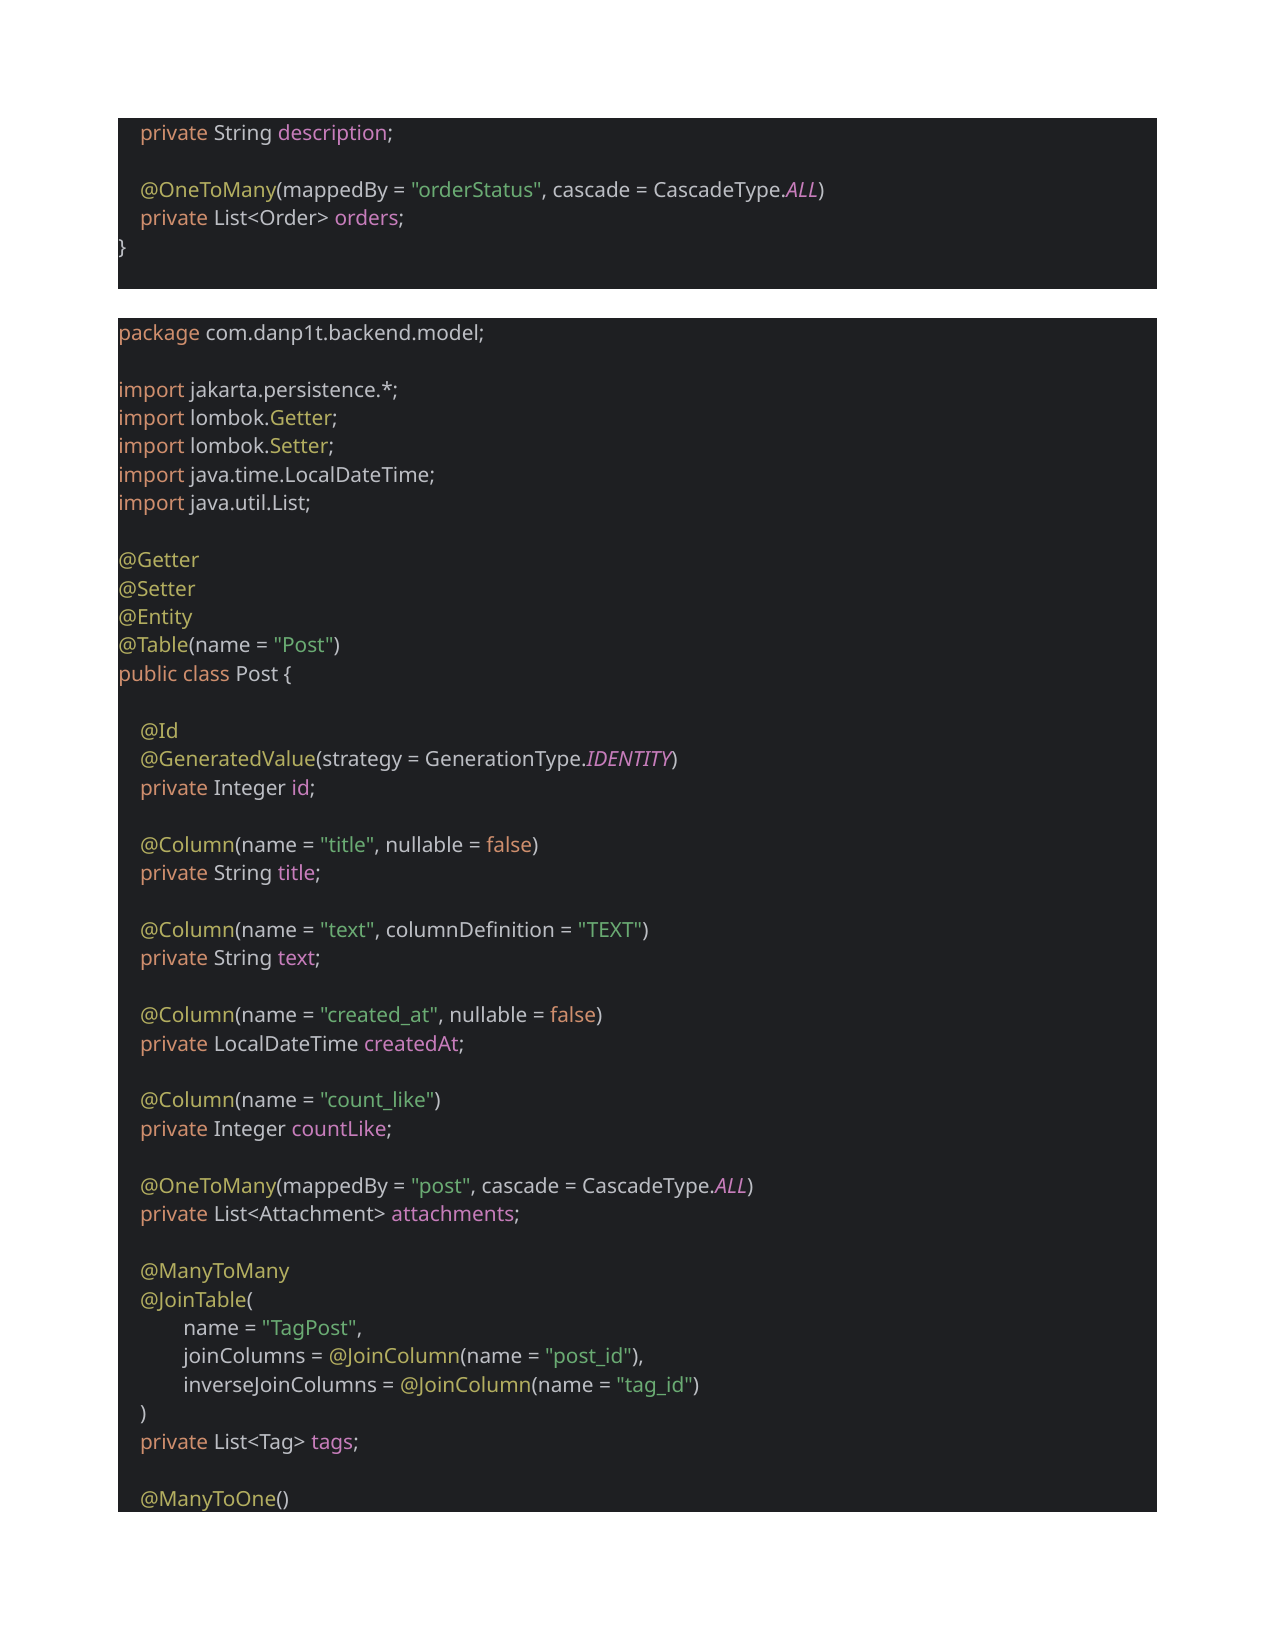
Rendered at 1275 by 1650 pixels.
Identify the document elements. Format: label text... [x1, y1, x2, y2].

text private String description; @OneToMany(mappedBy = "orderStatus", cascade = CascadeType.ALL) private List<Order> orders; } [118, 118, 1157, 289]
text package com.danp1t.backend.model; import jakarta.persistence.*; import lombok.Getter; import lombok.Setter; import java.time.LocalDateTime; import java.util.List; @Getter @Setter @Entity @Table(name = "Post") public class Post { @Id @GeneratedValue(strategy = GenerationType.IDENTITY) private Integer id; @Column(name = "title", nullable = false) private String title; @Column(name = "text", columnDefinition = "TEXT") private String text; @Column(name = "created_at", nullable = false) private LocalDateTime createdAt; @Column(name = "count_like") private Integer countLike; @OneToMany(mappedBy = "post", cascade = CascadeType.ALL) private List<Attachment> attachments; @ManyToMany @JoinTable( name = "TagPost", joinColumns = @JoinColumn(name = "post_id"), inverseJoinColumns = @JoinColumn(name = "tag_id") ) private List<Tag> tags; @ManyToOne() [118, 318, 1157, 1512]
